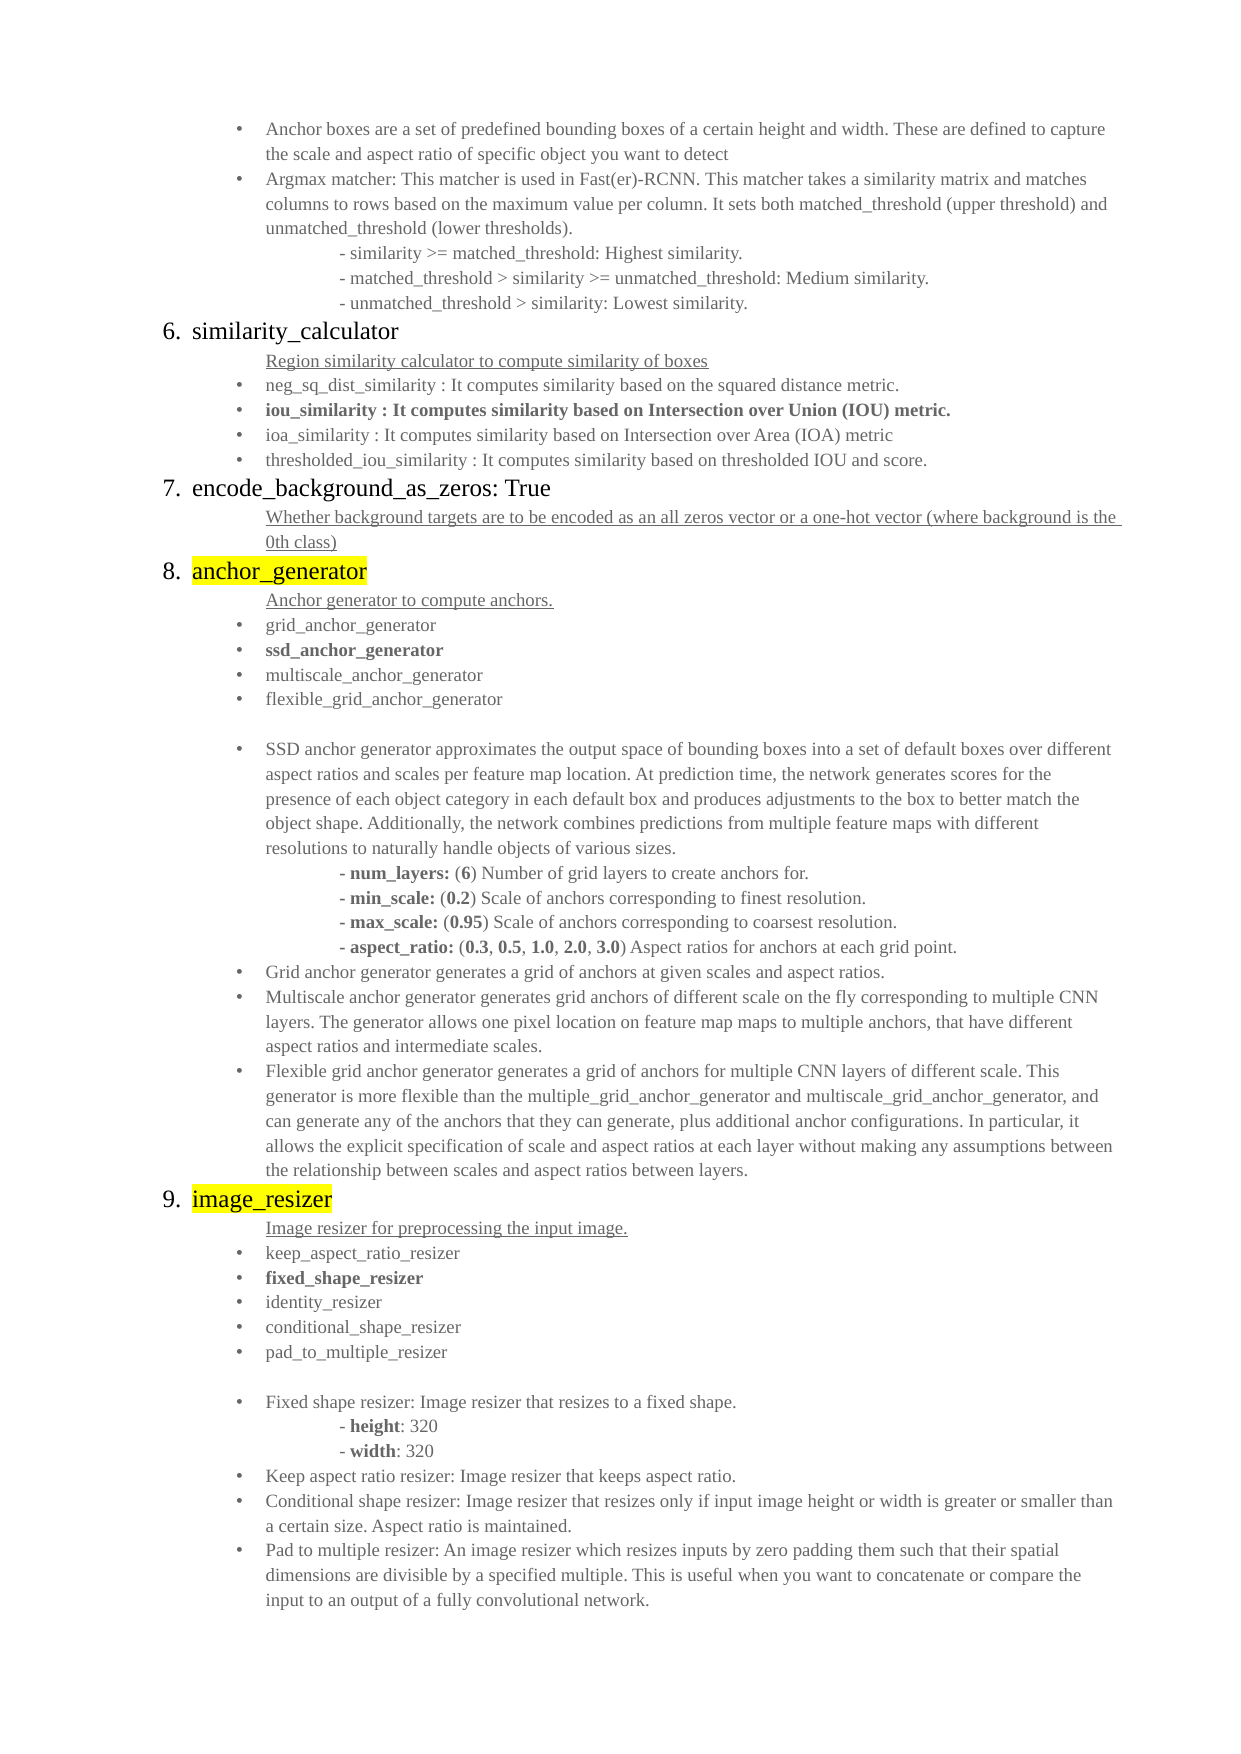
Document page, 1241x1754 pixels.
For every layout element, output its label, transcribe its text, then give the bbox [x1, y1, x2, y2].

list - num_layers: (6) Number of grid layers to create anchors for. [309, 862, 1122, 883]
list - width: 320 [309, 1440, 1122, 1462]
list - height: 320 [309, 1415, 1122, 1437]
list - min_scale: (0.2) Scale of anchors corresponding to finest resolution. [309, 887, 1122, 908]
list Keep aspect ratio resizer: Image resizer that keeps aspect ratio. [236, 1465, 1122, 1487]
list Image resizer for preprocessing the input image. [236, 1217, 1122, 1239]
list Region similarity calculator to compute similarity of boxes [236, 349, 1122, 371]
list flexible_grid_anchor_generator [236, 688, 1122, 710]
list iou_similarity : It computes similarity based on Intersection over Union (IOU) metric. [236, 399, 1122, 421]
list similarity_calculator [162, 316, 1122, 345]
list - similarity >= matched_threshold: Highest similarity. [309, 242, 1122, 264]
list Anchor generator to compute anchors. [236, 589, 1122, 611]
list - matched_threshold > similarity >= unmatched_threshold: Medium similarity. [309, 267, 1122, 288]
list conditional_shape_resizer [236, 1316, 1122, 1338]
list - max_scale: (0.95) Scale of anchors corresponding to coarsest resolution. [309, 911, 1122, 933]
list Grid anchor generator generates a grid of anchors at given scales and aspect ratios. [236, 961, 1122, 982]
list Anchor boxes are a set of predefined bounding boxes of a certain height and width. These are defined to capture the scale and aspect ratio of specific object you want to detect [236, 118, 1122, 164]
list anchor_generator [162, 556, 1122, 585]
list ioa_similarity : It computes similarity based on Intersection over Area (IOA) metric [236, 424, 1122, 445]
list grid_anchor_generator [236, 614, 1122, 635]
list identity_resizer [236, 1291, 1122, 1313]
list neg_sq_dist_similarity : It computes similarity based on the squared distance metric. [236, 374, 1122, 396]
list thresholded_iou_similarity : It computes similarity based on thresholded IOU and score. [236, 449, 1122, 470]
list Multiscale anchor generator generates grid anchors of different scale on the fly corresponding to multiple CNN layers. The generator allows one pixel location on feature map maps to multiple anchors, that have different aspect ratios and intermediate scales. [236, 986, 1122, 1057]
list fixed_shape_resizer [236, 1267, 1122, 1288]
list - unmatched_threshold > similarity: Lowest similarity. [309, 292, 1122, 313]
list image_resizer [162, 1184, 1122, 1213]
list - aspect_ratio: (0.3, 0.5, 1.0, 2.0, 3.0) Aspect ratios for anchors at each grid point. [309, 936, 1122, 958]
list Pad to multiple resizer: An image resizer which resizes inputs by zero padding them such that their spatial dimensions are divisible by a specified multiple. This is useful when you want to concatenate or compare the input to an output of a fully convolutional network. [236, 1539, 1122, 1611]
list keep_aspect_ratio_resizer [236, 1242, 1122, 1263]
list Argmax matcher: This matcher is used in Fast(er)-RCNN. This matcher takes a similarity matrix and matches columns to rows based on the maximum value per column. It sets both matched_threshold (upper threshold) and unmatched_threshold (lower thresholds). [236, 168, 1122, 239]
list Conditional shape resizer: Image resizer that resizes only if input image height or width is greater or smaller than a certain size. Aspect ratio is maintained. [236, 1490, 1122, 1536]
list SSD anchor generator approximates the output space of bounding boxes into a set of default boxes over different aspect ratios and scales per feature map location. At prediction time, the network generates scores for the presence of each object category in each default box and produces adjustments to the box to better match the object shape. Additionally, the network combines predictions from multiple feature maps with different resolutions to naturally handle objects of various sizes. [236, 738, 1122, 858]
list Fixed shape resizer: Image resizer that resizes to a fixed shape. [236, 1391, 1122, 1412]
list pad_to_multiple_resizer [236, 1341, 1122, 1363]
list ssd_anchor_generator [236, 639, 1122, 660]
list encode_background_as_zeros: True [162, 473, 1122, 502]
list Flexible grid anchor generator generates a grid of anchors for multiple CNN layers of different scale. This generator is more flexible than the multiple_grid_anchor_generator and multiscale_grid_anchor_generator, and can generate any of the anchors that they can generate, plus additional anchor configurations. In particular, it allows the explicit specification of scale and aspect ratios at each layer without making any assumptions between the relationship between scales and aspect ratios between layers. [236, 1060, 1122, 1181]
list Whether background targets are to be encoded as an all zeros vector or a one-hot vector (where background is the 0th class) [236, 506, 1122, 553]
list multiscale_anchor_generator [236, 663, 1122, 685]
